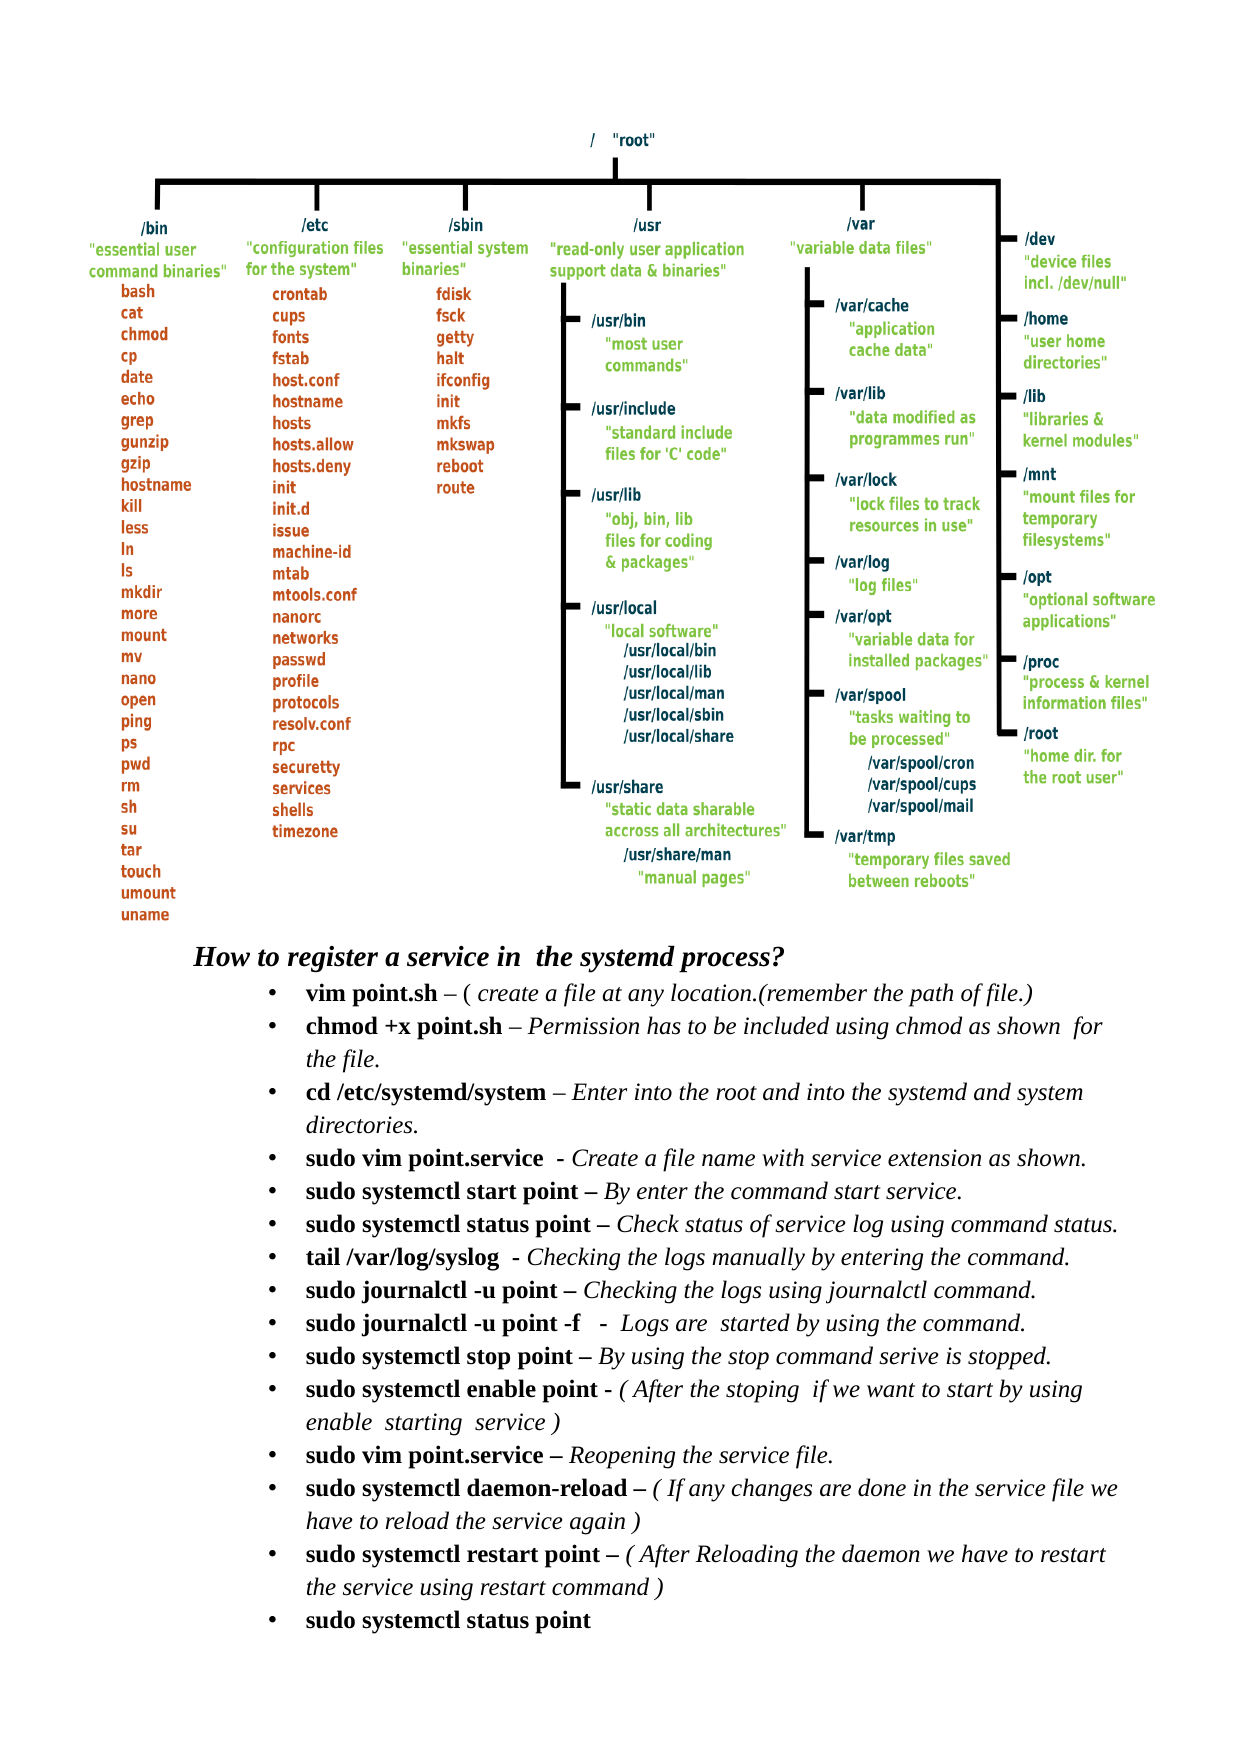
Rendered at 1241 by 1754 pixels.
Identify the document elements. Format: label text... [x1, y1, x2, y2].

list sudo systemctl start point – By enter the command start service. [268, 1176, 1122, 1205]
list sudo systemctl status point – Check status of service log using command status. [268, 1209, 1122, 1238]
list sudo systemctl status point [268, 1605, 1122, 1634]
list sudo journalctl -u point – Checking the logs using journalctl command. [268, 1275, 1122, 1304]
list sudo vim point.service – Reopening the service file. [268, 1440, 1122, 1469]
list cd /etc/systemd/system – Enter into the root and into the systemd and system directories. [268, 1077, 1122, 1139]
list chmod +x point.sh – Permission has to be included using chmod as shown for the file. [268, 1011, 1122, 1073]
list sudo systemctl enable point - ( After the stoping if we want to start by using enable starting service ) [268, 1374, 1122, 1436]
list vim point.sh – ( create a file at any location.(remember the path of file.) [268, 978, 1122, 1007]
list sudo systemctl stop point – By using the stop command serive is stopped. [268, 1341, 1122, 1370]
list sudo vim point.service - Create a file name with service extension as shown. [268, 1143, 1122, 1172]
list sudo systemctl daemon-reload – ( If any changes are done in the service file we have to reload the service again ) [268, 1473, 1122, 1535]
list How to register a service in the systemd process? [156, 935, 1122, 973]
list sudo journalctl -u point -f - Logs are started by using the command. [268, 1308, 1122, 1337]
list tail /var/log/syslog - Checking the logs manually by entering the command. [268, 1242, 1122, 1271]
list sudo systemctl restart point – ( After Reloading the daemon we have to restart the service using restart command ) [268, 1539, 1122, 1601]
picture [67, 109, 1173, 935]
